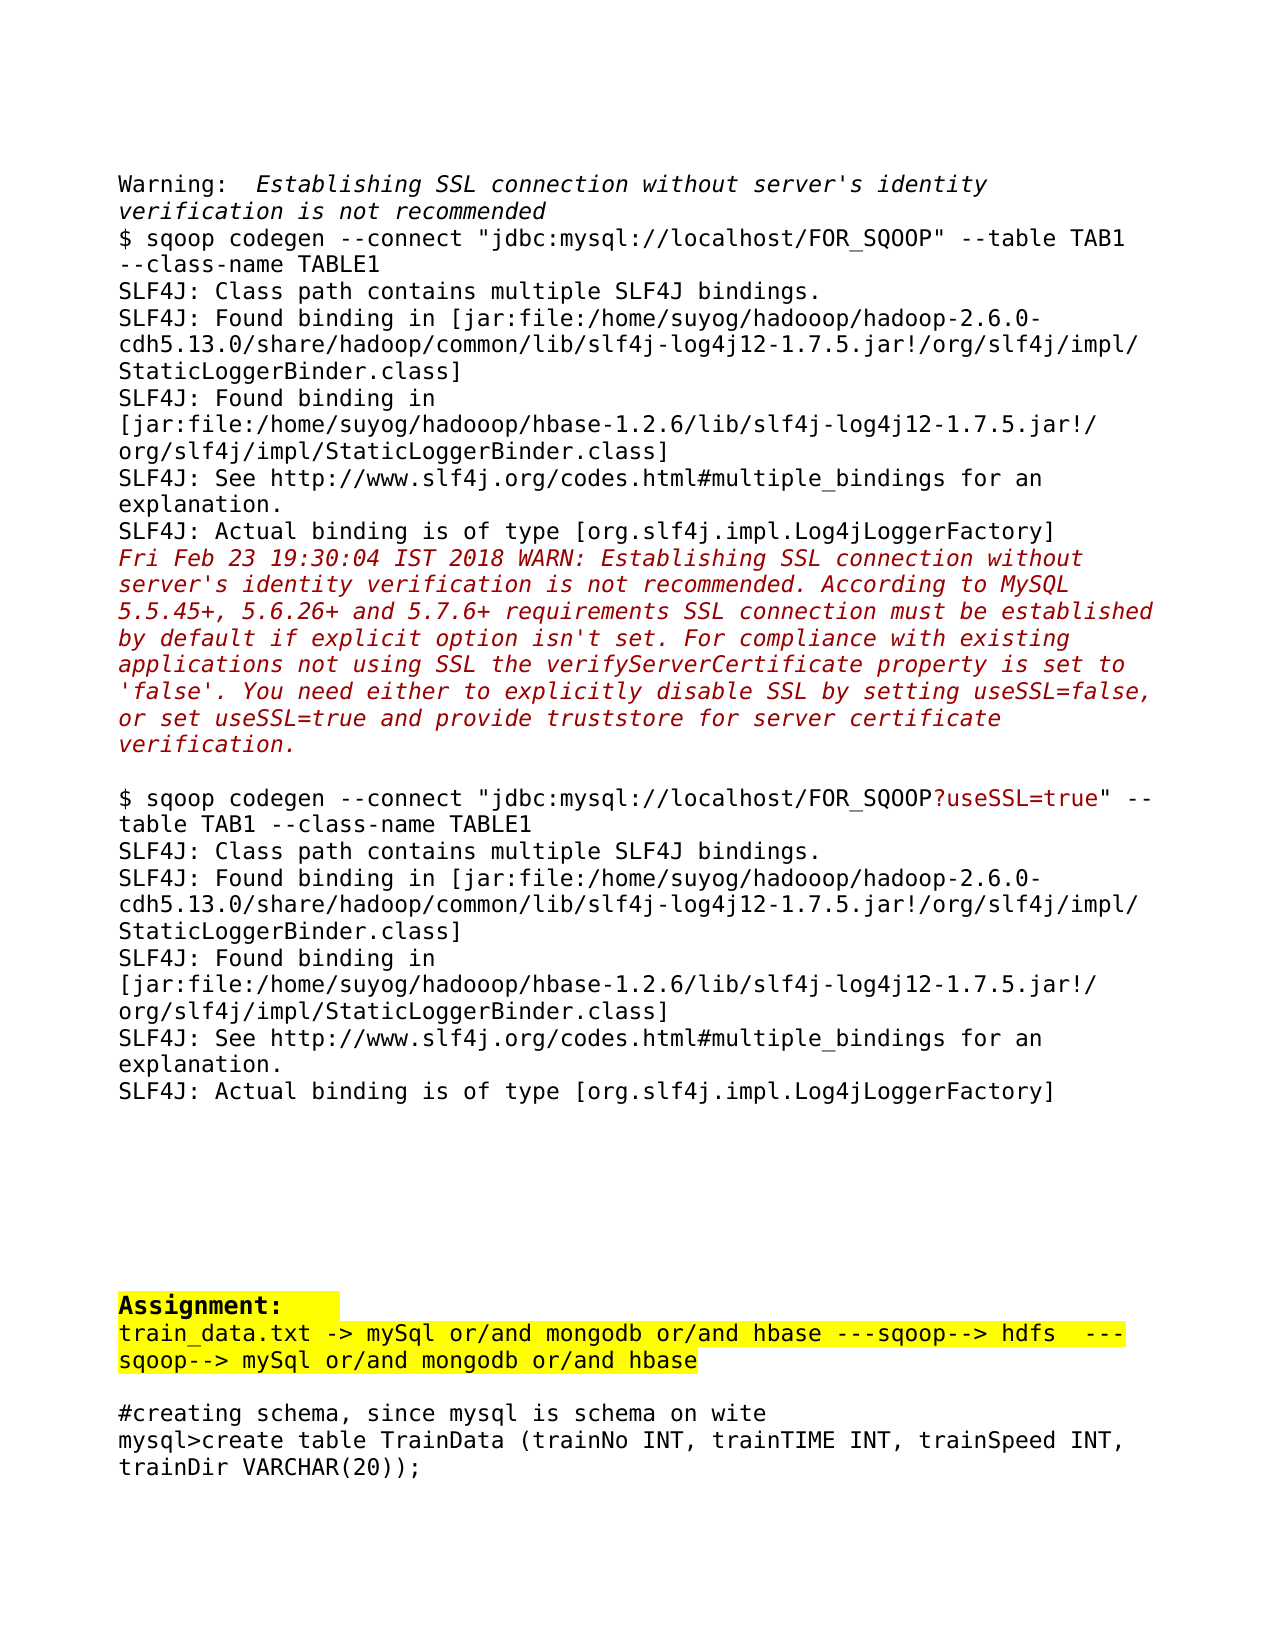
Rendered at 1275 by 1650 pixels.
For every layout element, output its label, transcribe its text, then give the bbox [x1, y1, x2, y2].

text SLF4J: Found binding in [jar:file:/home/suyog/hadooop/hbase-1.2.6/lib/slf4j-log4j12-1.7.5.jar!/org/slf4j/impl/StaticLoggerBinder.class] [118, 945, 1157, 1025]
text SLF4J: Actual binding is of type [org.slf4j.impl.Log4jLoggerFactory] [118, 1078, 1157, 1105]
text SLF4J: Found binding in [jar:file:/home/suyog/hadooop/hadoop-2.6.0-cdh5.13.0/share/hadoop/common/lib/slf4j-log4j12-1.7.5.jar!/org/slf4j/impl/StaticLoggerBinder.class] [118, 305, 1157, 385]
text $ sqoop codegen --connect "jdbc:mysql://localhost/FOR_SQOOP" --table TAB1 --class-name TABLE1 [118, 225, 1157, 278]
text SLF4J: See http://www.slf4j.org/codes.html#multiple_bindings for an explanation. [118, 1025, 1157, 1078]
text $ sqoop codegen --connect "jdbc:mysql://localhost/FOR_SQOOP?useSSL=true" --table TAB1 --class-name TABLE1 [118, 785, 1157, 838]
text Assignment: [118, 1291, 1157, 1321]
text Fri Feb 23 19:30:04 IST 2018 WARN: Establishing SSL connection without server's identity verification is not recommended. According to MySQL 5.5.45+, 5.6.26+ and 5.7.6+ requirements SSL connection must be established by default if explicit option isn't set. For compliance with existing applications not using SSL the verifyServerCertificate property is set to 'false'. You need either to explicitly disable SSL by setting useSSL=false, or set useSSL=true and provide truststore for server certificate verification. [118, 545, 1157, 758]
text #creating schema, since mysql is schema on wite [118, 1401, 1157, 1427]
text train_data.txt -> mySql or/and mongodb or/and hbase ---sqoop--> hdfs ---sqoop--> mySql or/and mongodb or/and hbase [118, 1321, 1157, 1374]
text SLF4J: Found binding in [jar:file:/home/suyog/hadooop/hbase-1.2.6/lib/slf4j-log4j12-1.7.5.jar!/org/slf4j/impl/StaticLoggerBinder.class] [118, 385, 1157, 465]
text SLF4J: Actual binding is of type [org.slf4j.impl.Log4jLoggerFactory] [118, 518, 1157, 545]
text SLF4J: Found binding in [jar:file:/home/suyog/hadooop/hadoop-2.6.0-cdh5.13.0/share/hadoop/common/lib/slf4j-log4j12-1.7.5.jar!/org/slf4j/impl/StaticLoggerBinder.class] [118, 865, 1157, 945]
text mysql>create table TrainData (trainNo INT, trainTIME INT, trainSpeed INT, trainDir VARCHAR(20)); [118, 1427, 1157, 1481]
text Warning: Establishing SSL connection without server's identity verification is not recommended [118, 171, 1157, 225]
text SLF4J: Class path contains multiple SLF4J bindings. [118, 278, 1157, 305]
text SLF4J: Class path contains multiple SLF4J bindings. [118, 838, 1157, 865]
text SLF4J: See http://www.slf4j.org/codes.html#multiple_bindings for an explanation. [118, 465, 1157, 518]
